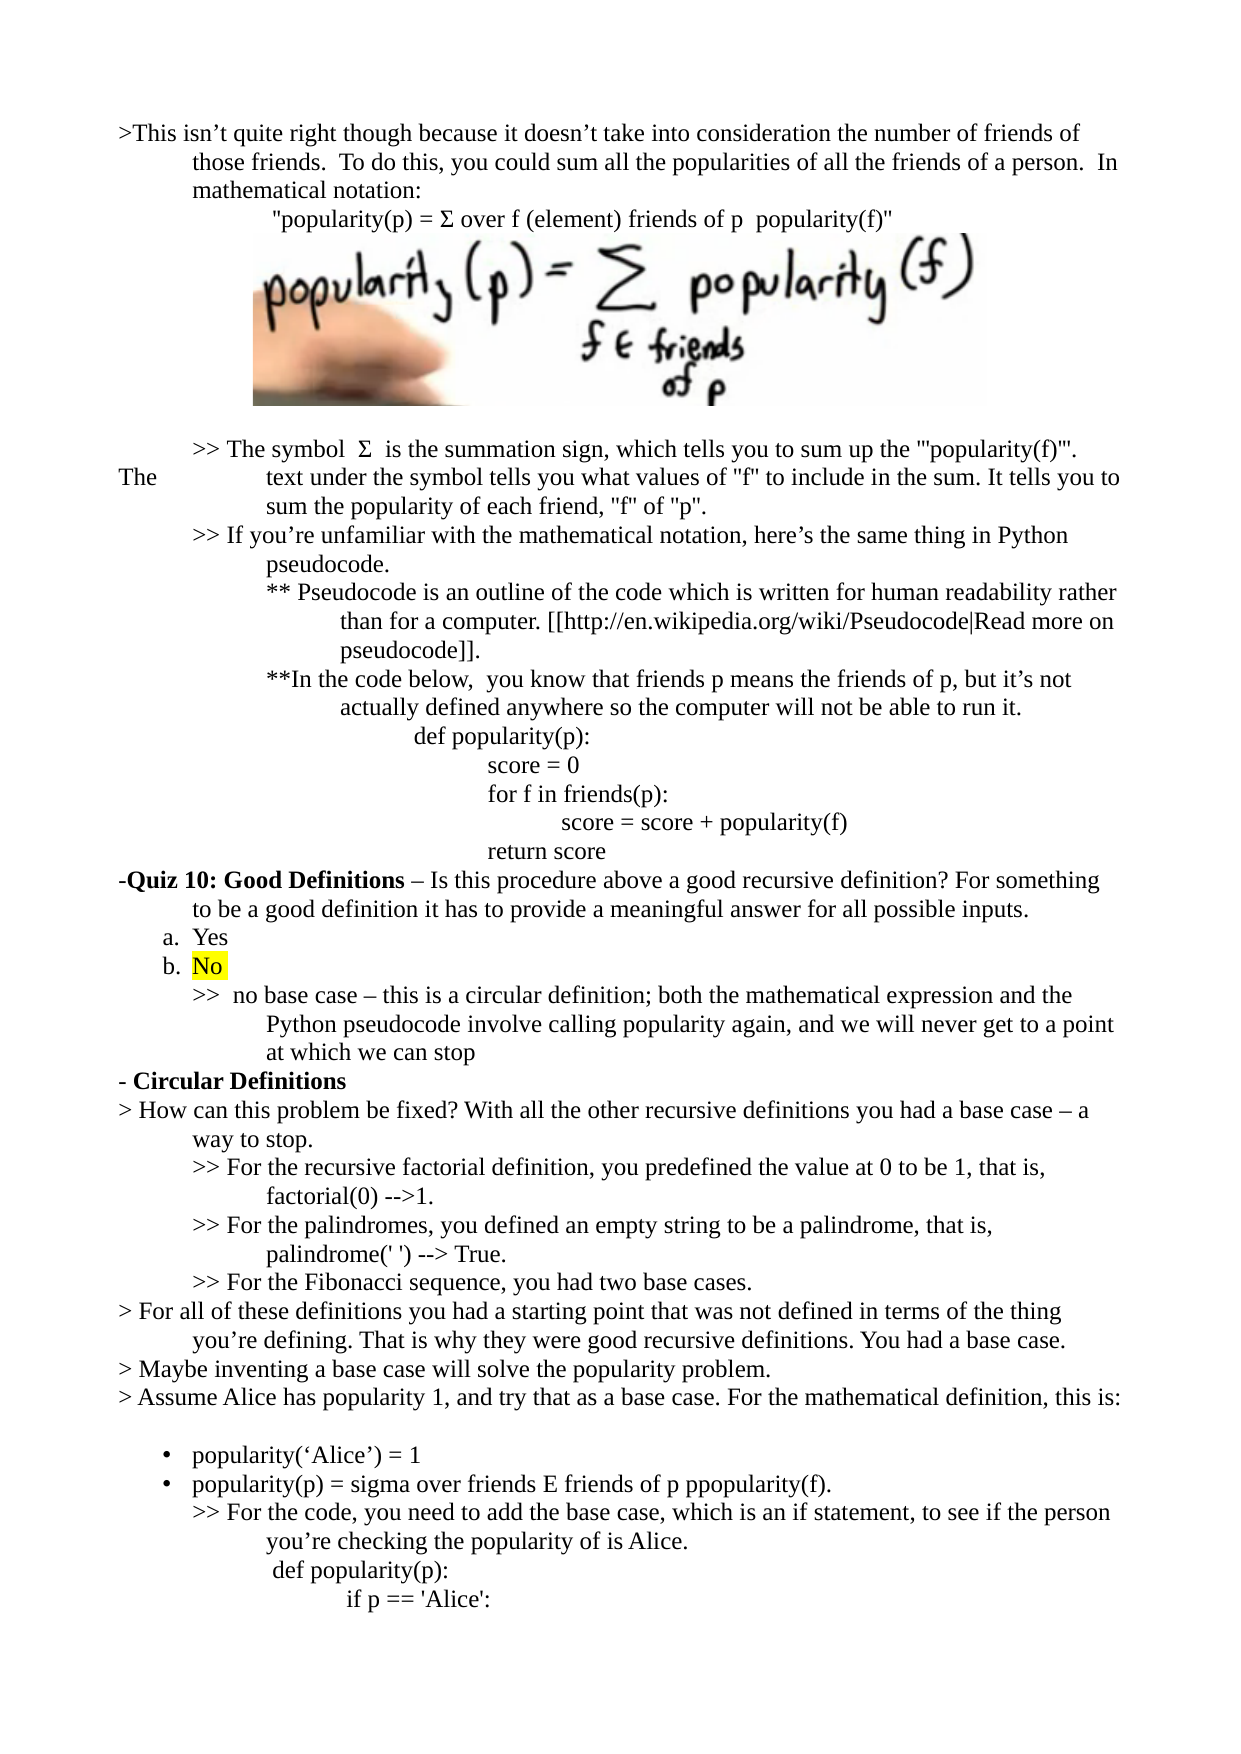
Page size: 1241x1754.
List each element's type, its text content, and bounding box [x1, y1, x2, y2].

list Yes [162, 922, 1122, 951]
text > For all of these definitions you had a starting point that was not defined in terms of the thing you’re defining. That is why they were good recursive definitions. You had a base case. [118, 1296, 1122, 1354]
text >> no base case – this is a circular definition; both the mathematical expression and the Python pseudocode involve calling popularity again, and we will never get to a point at which we can stop [118, 980, 1122, 1066]
text >> For the recursive factorial definition, you predefined the value at 0 to be 1, that is, factorial(0) -->1. [118, 1152, 1122, 1210]
text >> If you’re unfamiliar with the mathematical notation, here’s the same thing in Python pseudocode. [118, 520, 1122, 577]
text - Circular Definitions [118, 1066, 1122, 1095]
text score = 0 [118, 750, 1122, 779]
text def popularity(p): [118, 721, 1122, 750]
text > How can this problem be fixed? With all the other recursive definitions you had a base case – a way to stop. [118, 1095, 1122, 1152]
text >> For the code, you need to add the base case, which is an if statement, to see if the person you’re checking the popularity of is Alice. [118, 1497, 1122, 1555]
text > Assume Alice has popularity 1, and try that as a base case. For the mathematical definition, this is: [118, 1382, 1122, 1440]
text if p == 'Alice': [118, 1584, 1122, 1612]
text for f in friends(p): [118, 779, 1122, 807]
text >> For the palindromes, you defined an empty string to be a palindrome, that is, palindrome(' ') --> True. [118, 1210, 1122, 1267]
list popularity(‘Alice’) = 1 [162, 1440, 1122, 1469]
text > Maybe inventing a base case will solve the popularity problem. [118, 1354, 1122, 1382]
list No [162, 951, 1122, 980]
text >> For the Fibonacci sequence, you had two base cases. [118, 1267, 1122, 1296]
list popularity(p) = sigma over friends E friends of p ppopularity(f). [162, 1469, 1122, 1497]
text -Quiz 10: Good Definitions – Is this procedure above a good recursive definition? For something to be a good definition it has to provide a meaningful answer for all possible inputs. [118, 865, 1122, 922]
text ** Pseudocode is an outline of the code which is written for human readability rather than for a computer. [[http://en.wikipedia.org/wiki/Pseudocode|Read more on pseudocode]]. [118, 577, 1122, 664]
text return score [118, 836, 1122, 865]
text **In the code below, you know that friends p means the friends of p, but it’s not actually defined anywhere so the computer will not be able to run it. [118, 664, 1122, 721]
text >> The symbol Ʃ is the summation sign, which tells you to sum up the '''popularity(f)'''. The text under the symbol tells you what values of ''f'' to include in the sum. It tells you to sum the popularity of each friend, ''f'' of ''p''. [118, 434, 1122, 520]
text def popularity(p): [118, 1555, 1122, 1584]
text score = score + popularity(f) [118, 807, 1122, 836]
text ''popularity(p) = Ʃ over f (element) friends of p popularity(f)'' [118, 204, 1122, 233]
text >This isn’t quite right though because it doesn’t take into consideration the number of friends of those friends. To do this, you could sum all the popularities of all the friends of a person. In mathematical notation: [118, 118, 1122, 204]
